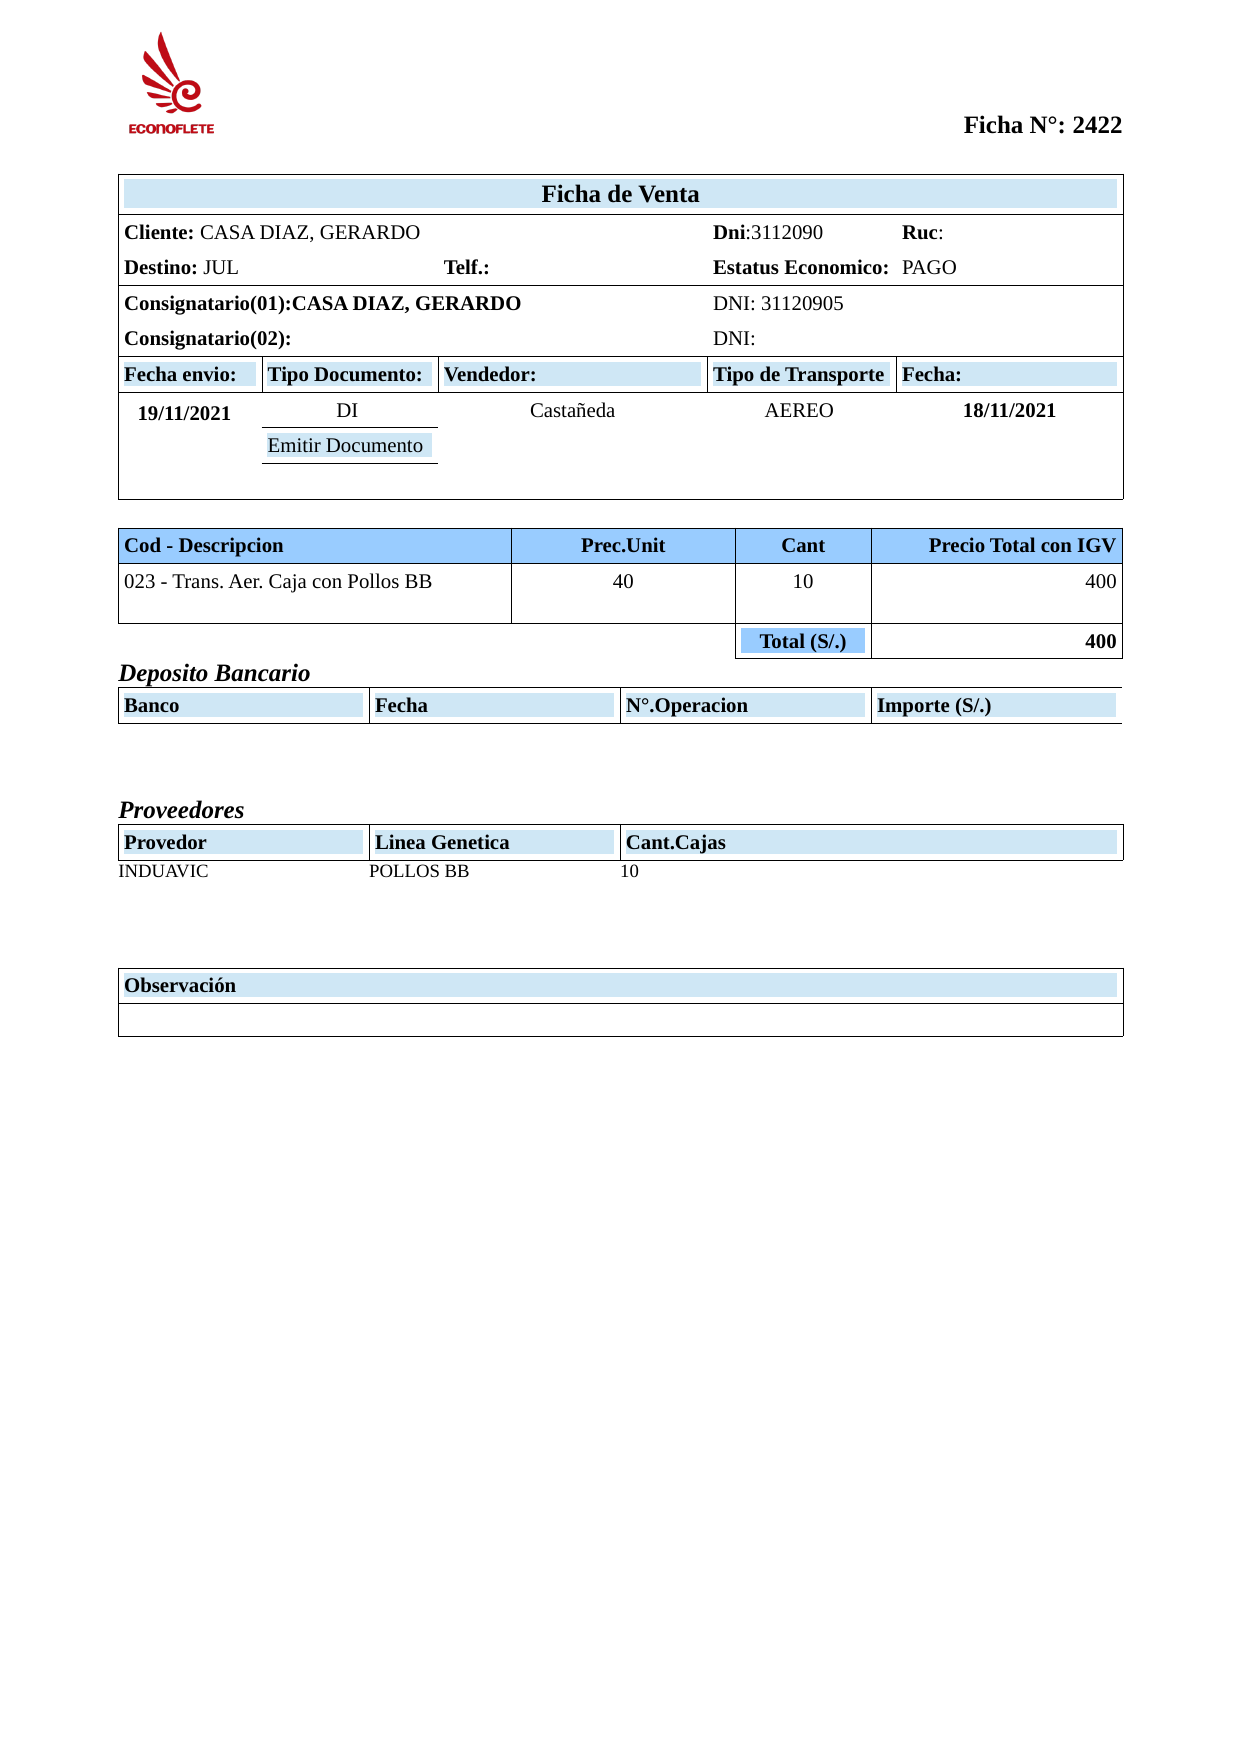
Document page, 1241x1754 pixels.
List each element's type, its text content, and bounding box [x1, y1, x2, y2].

table_cell Destino: JUL [119, 249, 438, 285]
table_cell 10 [620, 861, 1123, 881]
table_cell Fecha: [897, 357, 1123, 392]
table_cell [118, 747, 369, 771]
table_cell 400 [872, 564, 1122, 623]
table_cell Emitir Documento [262, 428, 438, 463]
table_cell [369, 771, 620, 795]
table_cell Vendedor: [439, 357, 707, 392]
table_cell AEREO [707, 393, 896, 498]
table_header Fecha [370, 688, 620, 723]
picture [118, 31, 225, 134]
table_cell [118, 624, 511, 658]
table_header Cod - Descripcion [119, 529, 511, 563]
table_cell [369, 946, 620, 967]
table_cell Dni:3112090 [707, 215, 896, 249]
table_header Precio Total con IGV [872, 529, 1122, 563]
table_header Linea Genetica [370, 825, 620, 859]
table_cell 10 [736, 564, 871, 623]
table_header Provedor [119, 825, 369, 859]
table_cell DNI: 31120905 [707, 286, 1123, 321]
table_cell [620, 881, 1123, 903]
table_cell [871, 747, 1122, 771]
table_header Cant [736, 529, 871, 563]
table_header Prec.Unit [512, 529, 735, 563]
table_cell [369, 724, 620, 747]
table_cell Tipo de Transporte [708, 357, 896, 392]
table_cell INDUAVIC [118, 861, 369, 881]
table_header Cant.Cajas [621, 825, 1123, 859]
table_header N°.Operacion [621, 688, 871, 723]
table_cell [369, 747, 620, 771]
table_cell [871, 771, 1122, 795]
table_cell [119, 1004, 1123, 1036]
table_cell [369, 924, 620, 946]
table_header Observación [119, 969, 1123, 1003]
table_cell 18/11/2021 [896, 393, 1123, 498]
table_cell 40 [512, 564, 735, 623]
text Deposito Bancario [118, 658, 1122, 687]
table_cell [620, 903, 1123, 924]
table_cell [620, 771, 871, 795]
table_cell POLLOS BB [369, 861, 620, 881]
table_cell [620, 924, 1123, 946]
table_cell 023 - Trans. Aer. Caja con Pollos BB [119, 564, 511, 623]
table_cell Tipo Documento: [263, 357, 438, 392]
table_cell [620, 747, 871, 771]
table_cell [620, 724, 871, 747]
table_cell DI [262, 393, 438, 427]
table_cell [118, 946, 369, 967]
table_cell Telf.: [438, 249, 707, 285]
table_cell [369, 881, 620, 903]
table_cell [118, 724, 369, 747]
table_cell Ruc: [896, 215, 1123, 249]
table_cell Estatus Economico: [707, 249, 896, 285]
table_header Ficha de Venta [119, 175, 1123, 214]
table_cell [118, 881, 369, 903]
text Proveedores [118, 795, 1122, 824]
table_header Banco [119, 688, 369, 723]
table_cell [118, 903, 369, 924]
table_cell Cliente: CASA DIAZ, GERARDO [119, 215, 707, 249]
table_cell [118, 771, 369, 795]
table_cell Consignatario(02): [119, 321, 707, 356]
table_cell Total (S/.) [736, 624, 871, 658]
table_cell 19/11/2021 [119, 393, 262, 498]
table_cell [620, 946, 1123, 967]
table_cell PAGO [896, 249, 1123, 285]
table_cell [871, 724, 1122, 747]
table_cell 400 [872, 624, 1122, 658]
table_cell Fecha envio: [119, 357, 262, 392]
table_cell [262, 464, 438, 498]
table_header Importe (S/.) [872, 688, 1122, 723]
table_cell Castañeda [438, 393, 707, 498]
table_cell [369, 903, 620, 924]
table_cell Consignatario(01):CASA DIAZ, GERARDO [119, 286, 707, 321]
table_cell [118, 924, 369, 946]
table_cell DNI: [707, 321, 1123, 356]
table_cell [511, 624, 735, 658]
